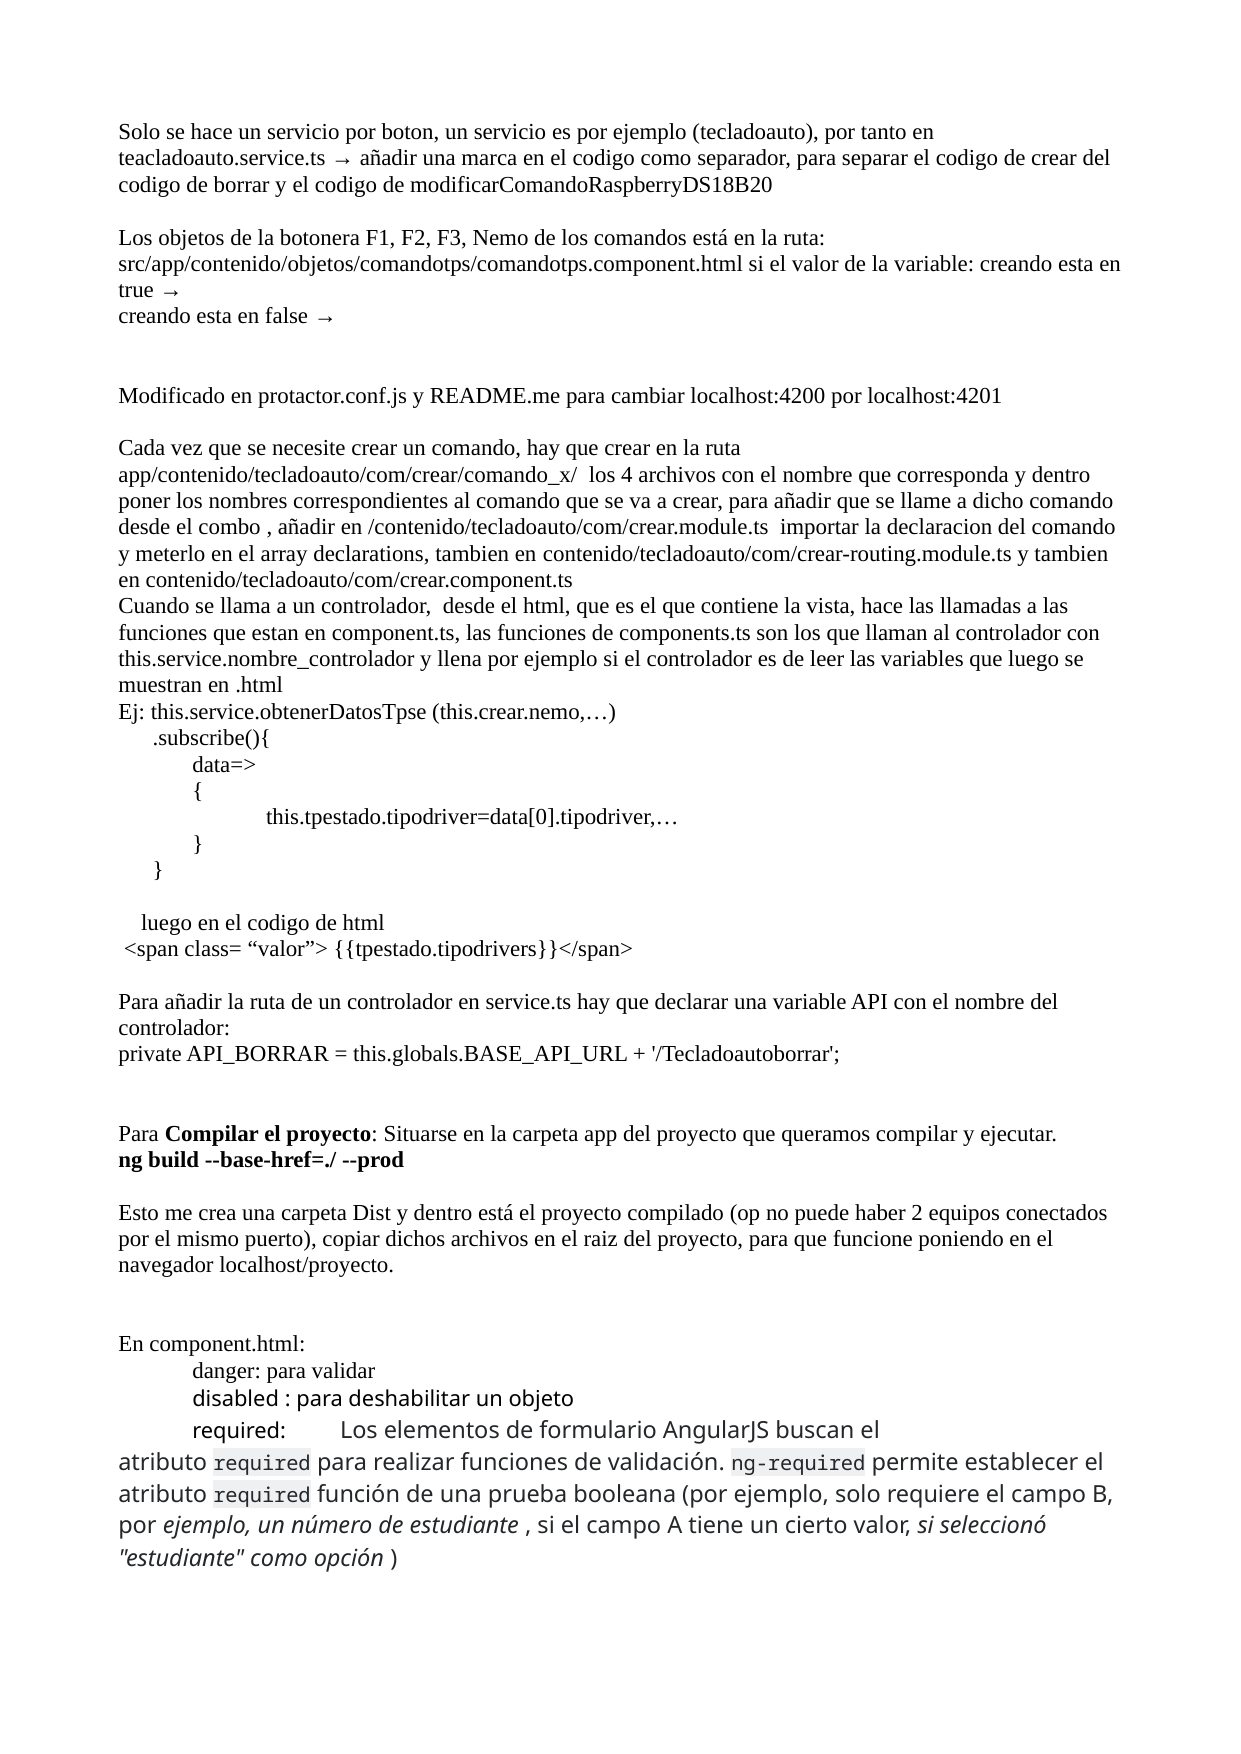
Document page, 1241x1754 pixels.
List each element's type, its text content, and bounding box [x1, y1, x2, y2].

text En component.html: [118, 1330, 1122, 1357]
text src/app/contenido/objetos/comandotps/comandotps.component.html si el valor de la variable: creando esta en true → [118, 250, 1122, 303]
text data=> [118, 751, 1122, 777]
text danger: para validar [118, 1357, 1122, 1383]
text Esto me crea una carpeta Dist y dentro está el proyecto compilado (op no puede haber 2 equipos conectados por el mismo puerto), copiar dichos archivos en el raiz del proyecto, para que funcione poniendo en el navegador localhost/proyecto. [118, 1199, 1122, 1278]
text .subscribe(){ [118, 724, 1122, 751]
text <span class= “valor”> {{tpestado.tipodrivers}}</span> [118, 935, 1122, 961]
text this.tpestado.tipodriver=data[0].tipodriver,… [118, 803, 1122, 830]
text ng build --base-href=./ --prod [118, 1146, 1122, 1172]
text } [118, 856, 1122, 882]
text Los objetos de la botonera F1, F2, F3, Nemo de los comandos está en la ruta: [118, 223, 1122, 250]
text Para Compilar el proyecto: Situarse en la carpeta app del proyecto que queramos compilar y ejecutar. [118, 1119, 1122, 1146]
text Cuando se llama a un controlador, desde el html, que es el que contiene la vista, hace las llamadas a las funciones que estan en component.ts, las funciones de components.ts son los que llaman al controlador con this.service.nombre_controlador y llena por ejemplo si el controlador es de leer las variables que luego se muestran en .html [118, 592, 1122, 698]
text creando esta en false → [118, 303, 1122, 329]
text Solo se hace un servicio por boton, un servicio es por ejemplo (tecladoauto), por tanto en teacladoauto.service.ts → añadir una marca en el codigo como separador, para separar el codigo de crear del codigo de borrar y el codigo de modificarComandoRaspberryDS18B20 [118, 118, 1122, 197]
text Modificado en protactor.conf.js y README.me para cambiar localhost:4200 por localhost:4201 [118, 382, 1122, 408]
text disabled : para deshabilitar un objeto [118, 1383, 1122, 1413]
text Ej: this.service.obtenerDatosTpse (this.crear.nemo,…) [118, 698, 1122, 724]
text Para añadir la ruta de un controlador en service.ts hay que declarar una variable API con el nombre del controlador: [118, 988, 1122, 1041]
text required: Los elementos de formulario AngularJS buscan el atributo required para realizar funciones de validación. ng-required permite establecer el atributo required función de una prueba booleana (por ejemplo, solo requiere el campo B, por ejemplo, un número de estudiante , si el campo A tiene un cierto valor, si seleccionó "estudiante" como opción ) [118, 1413, 1122, 1573]
text private API_BORRAR = this.globals.BASE_API_URL + '/Tecladoautoborrar'; [118, 1041, 1122, 1067]
text Cada vez que se necesite crear un comando, hay que crear en la ruta app/contenido/tecladoauto/com/crear/comando_x/ los 4 archivos con el nombre que corresponda y dentro poner los nombres correspondientes al comando que se va a crear, para añadir que se llame a dicho comando desde el combo , añadir en /contenido/tecladoauto/com/crear.module.ts importar la declaracion del comando y meterlo en el array declarations, tambien en contenido/tecladoauto/com/crear-routing.module.ts y tambien en contenido/tecladoauto/com/crear.component.ts [118, 434, 1122, 592]
text luego en el codigo de html [118, 909, 1122, 935]
text { [118, 777, 1122, 803]
text } [118, 830, 1122, 856]
